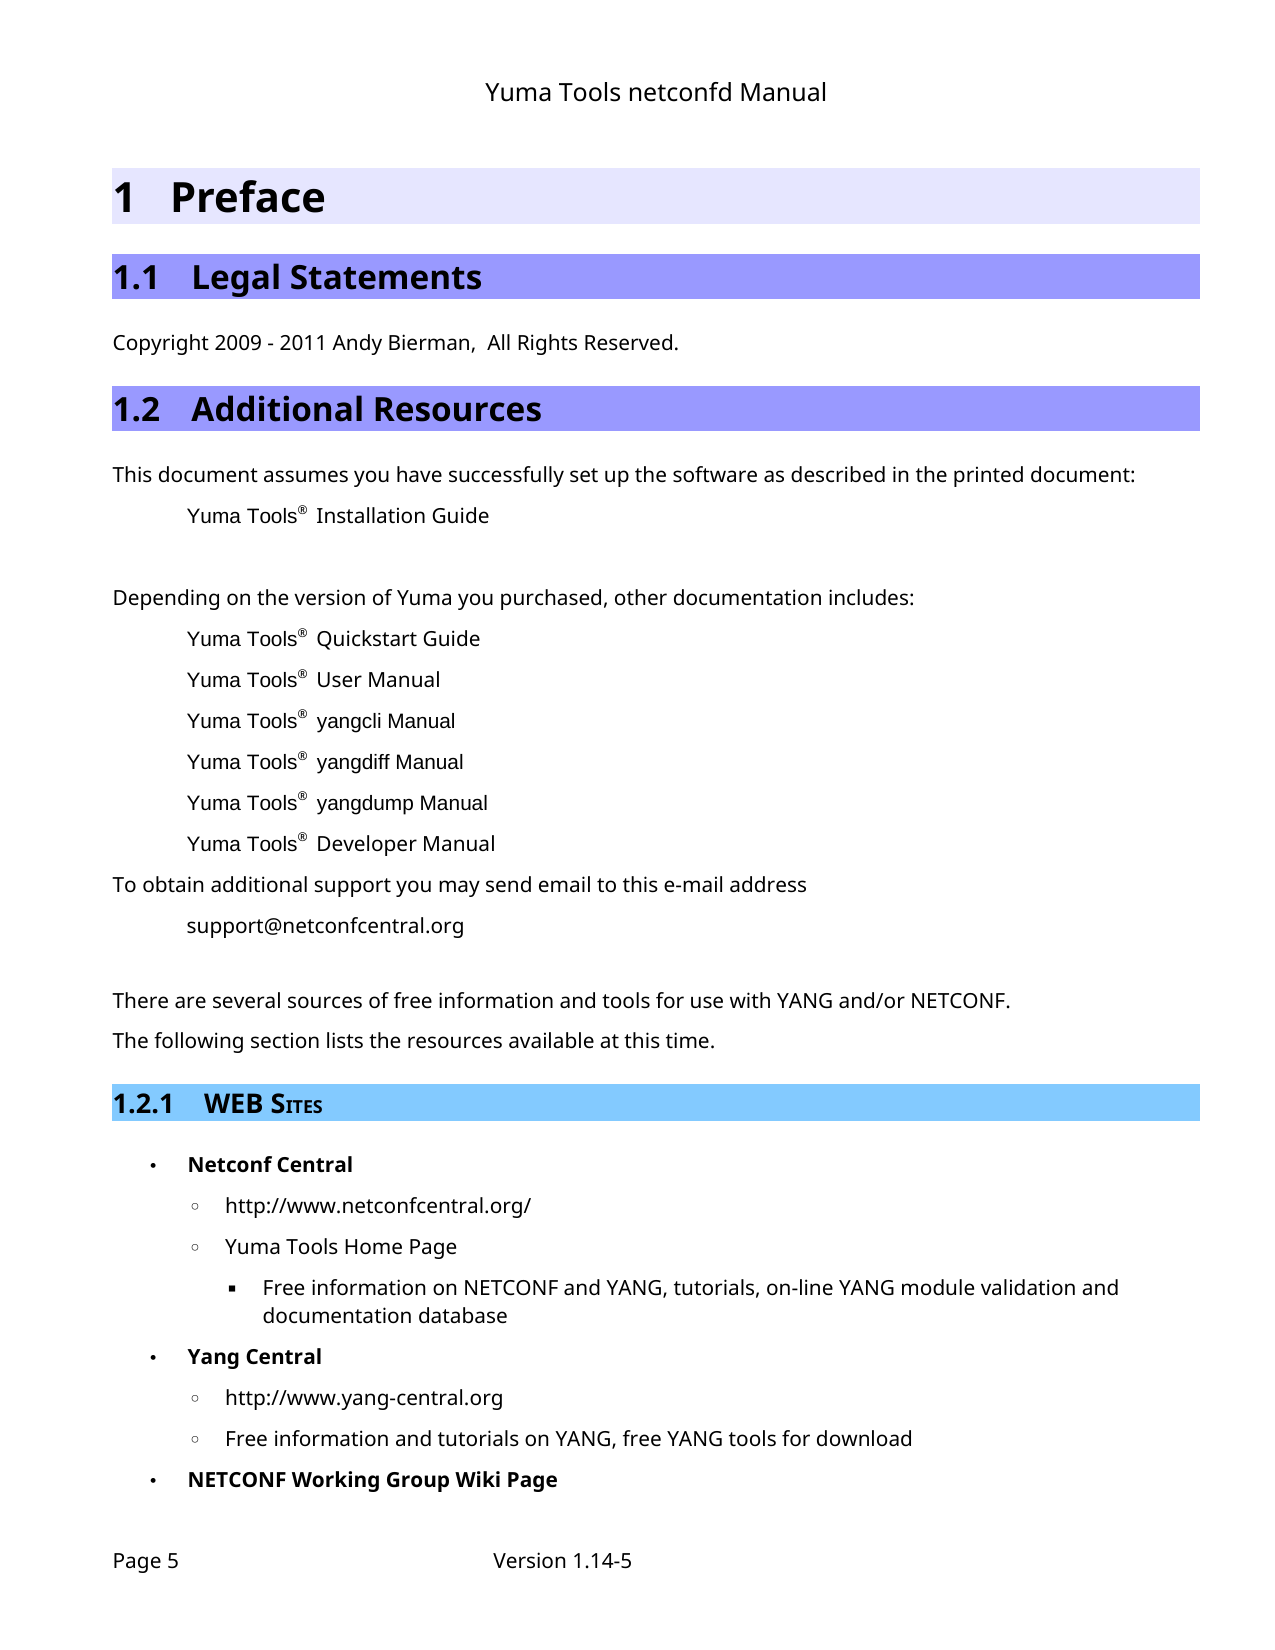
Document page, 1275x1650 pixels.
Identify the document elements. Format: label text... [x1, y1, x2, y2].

text There are several sources of free information and tools for use with YANG and/or NETCONF. [112, 986, 1200, 1014]
list http://www.netconfcentral.org/ [187, 1191, 1200, 1220]
subtitle Additional Resources [112, 386, 1200, 431]
text Depending on the version of Yuma you purchased, other documentation includes: [112, 583, 1200, 612]
list Yang Central [150, 1342, 1200, 1371]
text To obtain additional support you may send email to this e-mail address [112, 870, 1200, 898]
subtitle Legal Statements [112, 254, 1200, 299]
list Free information and tutorials on YANG, free YANG tools for download [187, 1424, 1200, 1453]
text Yuma Tools® Installation Guide [112, 501, 1200, 530]
text Yuma Tools® yangdiff Manual [112, 747, 1200, 775]
text Yuma Tools® User Manual [112, 665, 1200, 693]
subtitle WEB Sites [112, 1084, 1200, 1121]
list NETCONF Working Group Wiki Page [150, 1465, 1200, 1494]
list http://www.yang-central.org [187, 1383, 1200, 1412]
text Yuma Tools® Quickstart Guide [112, 624, 1200, 653]
list Netconf Central [150, 1150, 1200, 1179]
text support@netconfcentral.org [112, 911, 1200, 939]
text Yuma Tools® yangcli Manual [112, 706, 1200, 734]
text Copyright 2009 - 2011 Andy Bierman, All Rights Reserved. [112, 328, 1200, 357]
list Yuma Tools Home Page [187, 1232, 1200, 1261]
text Yuma Tools® Developer Manual [112, 829, 1200, 857]
text This document assumes you have successfully set up the software as described in the printed document: [112, 460, 1200, 489]
text Yuma Tools® yangdump Manual [112, 788, 1200, 816]
subtitle Preface [112, 168, 1200, 224]
list Free information on NETCONF and YANG, tutorials, on-line YANG module validation and documentation database [225, 1273, 1200, 1330]
text The following section lists the resources available at this time. [112, 1027, 1200, 1055]
